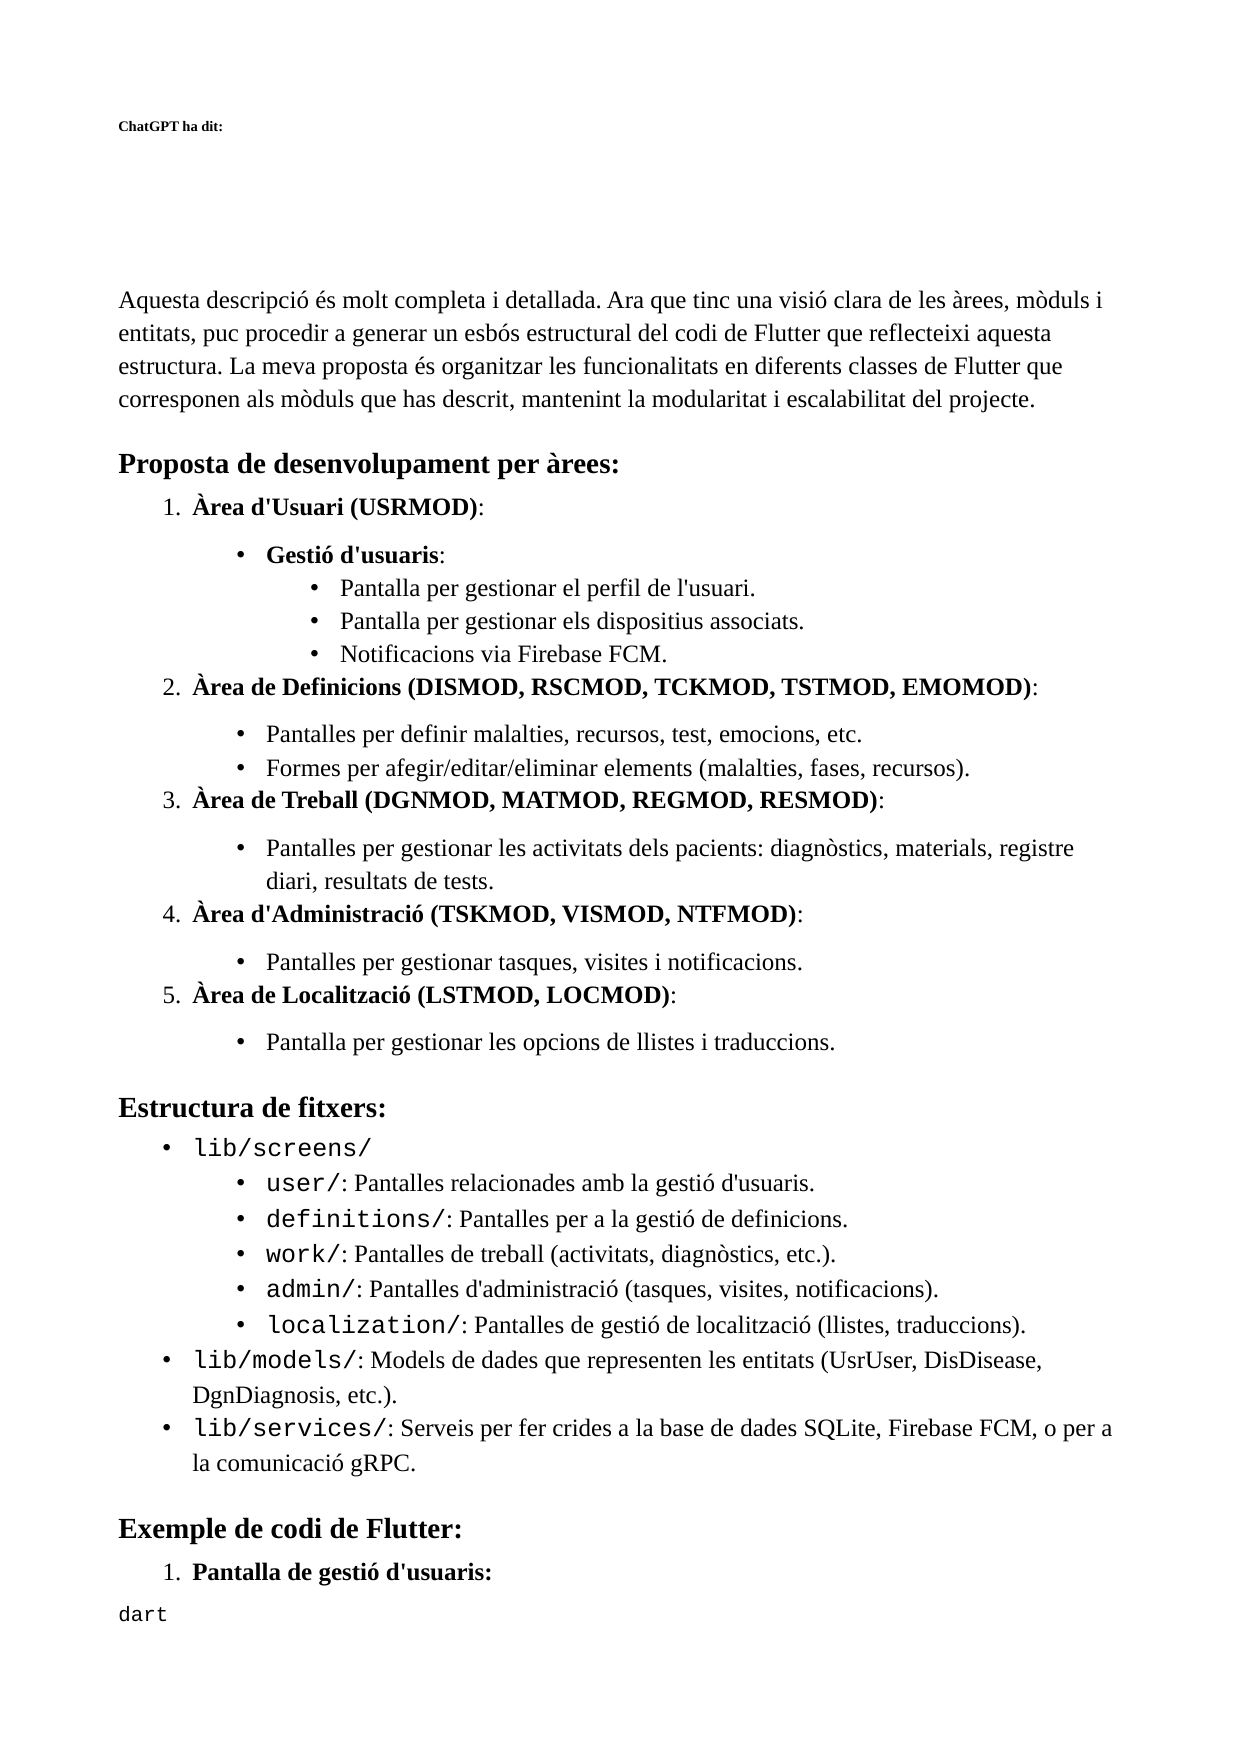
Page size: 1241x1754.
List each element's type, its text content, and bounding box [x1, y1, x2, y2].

text dart [118, 1604, 1122, 1628]
list Àrea de Localització (LSTMOD, LOCMOD): [162, 980, 1122, 1009]
list Notificacions via Firebase FCM. [310, 639, 1122, 668]
text Aquesta descripció és molt completa i detallada. Ara que tinc una visió clara de les àrees, mòduls i entitats, puc procedir a generar un esbós estructural del codi de Flutter que reflecteixi aquesta estructura. La meva proposta és organitzar les funcionalitats en diferents classes de Flutter que corresponen als mòduls que has descrit, mantenint la modularitat i escalabilitat del projecte. [118, 285, 1122, 413]
list Formes per afegir/editar/eliminar elements (malalties, fases, recursos). [236, 753, 1122, 781]
list Àrea d'Usuari (USRMOD): [162, 492, 1122, 521]
list Pantalla per gestionar el perfil de l'usuari. [310, 573, 1122, 602]
list localization/: Pantalles de gestió de localització (llistes, traduccions). [236, 1310, 1122, 1341]
list Pantalla per gestionar els dispositius associats. [310, 606, 1122, 635]
list Àrea de Definicions (DISMOD, RSCMOD, TCKMOD, TSTMOD, EMOMOD): [162, 672, 1122, 701]
list definitions/: Pantalles per a la gestió de definicions. [236, 1204, 1122, 1234]
subtitle Proposta de desenvolupament per àrees: [118, 446, 1122, 480]
subtitle Estructura de fitxers: [118, 1090, 1122, 1123]
list Àrea d'Administració (TSKMOD, VISMOD, NTFMOD): [162, 899, 1122, 928]
list Pantalles per gestionar tasques, visites i notificacions. [236, 947, 1122, 976]
list Pantalles per definir malalties, recursos, test, emocions, etc. [236, 719, 1122, 748]
list lib/models/: Models de dades que representen les entitats (UsrUser, DisDisease, DgnDiagnosis, etc.). [162, 1345, 1122, 1409]
list Pantalles per gestionar les activitats dels pacients: diagnòstics, materials, registre diari, resultats de tests. [236, 833, 1122, 895]
list work/: Pantalles de treball (activitats, diagnòstics, etc.). [236, 1239, 1122, 1270]
list lib/services/: Serveis per fer crides a la base de dades SQLite, Firebase FCM, o per a la comunicació gRPC. [162, 1413, 1122, 1477]
subtitle ChatGPT ha dit: [118, 118, 1122, 135]
subtitle Exemple de codi de Flutter: [118, 1511, 1122, 1544]
list lib/screens/ [162, 1136, 1122, 1164]
list Gestió d'usuaris: [236, 540, 1122, 569]
list Pantalla per gestionar les opcions de llistes i traduccions. [236, 1027, 1122, 1056]
list admin/: Pantalles d'administració (tasques, visites, notificacions). [236, 1274, 1122, 1305]
list Pantalla de gestió d'usuaris: [162, 1557, 1122, 1586]
list user/: Pantalles relacionades amb la gestió d'usuaris. [236, 1168, 1122, 1199]
list Àrea de Treball (DGNMOD, MATMOD, REGMOD, RESMOD): [162, 786, 1122, 814]
